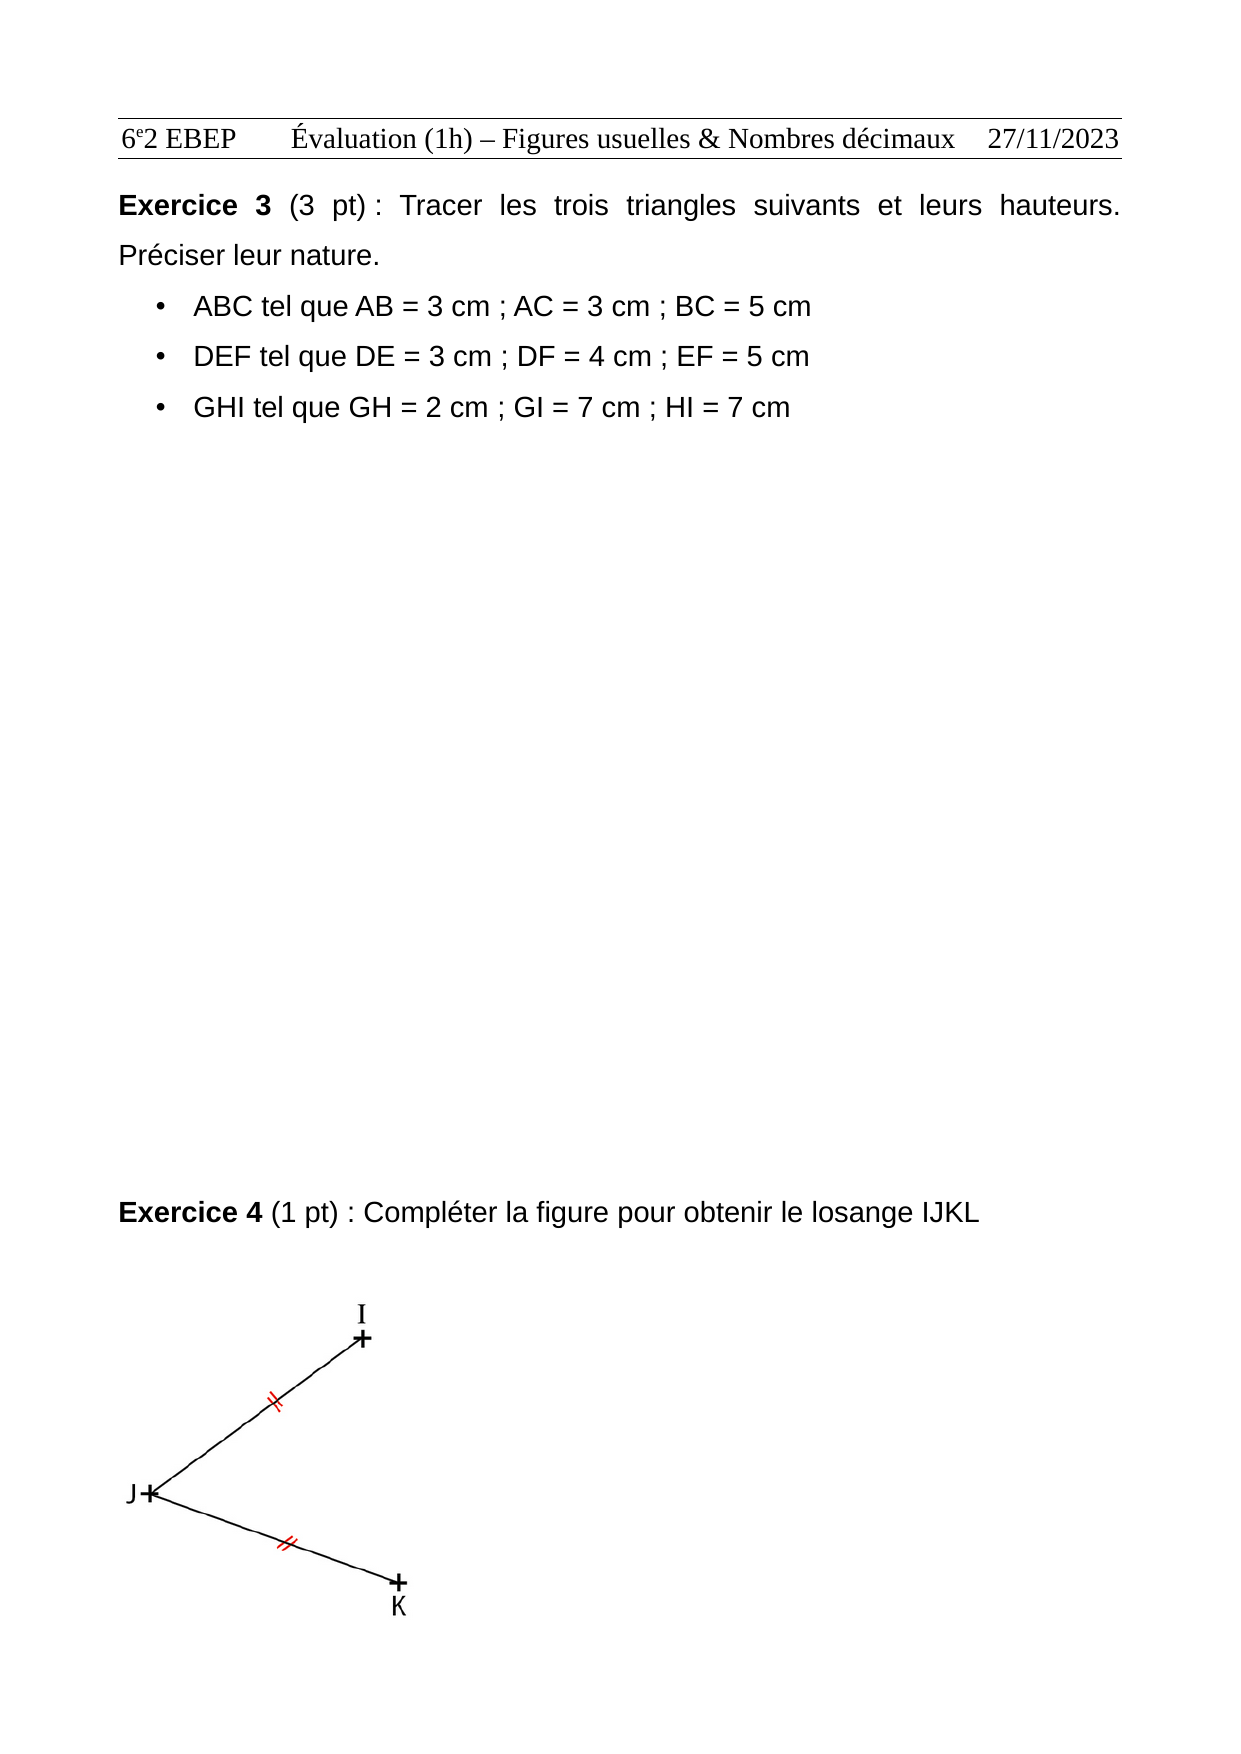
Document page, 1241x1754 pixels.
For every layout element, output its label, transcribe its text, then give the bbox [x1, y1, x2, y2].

text Exercice 4 (1 pt) : Compléter la figure pour obtenir le losange IJKL [118, 1195, 1122, 1229]
list GHI tel que GH = 2 cm ; GI = 7 cm ; HI = 7 cm [156, 390, 1122, 423]
picture [118, 1295, 419, 1623]
list ABC tel que AB = 3 cm ; AC = 3 cm ; BC = 5 cm [156, 288, 1122, 322]
list DEF tel que DE = 3 cm ; DF = 4 cm ; EF = 5 cm [156, 339, 1122, 373]
text Exercice 3 (3 pt) : Tracer les trois triangles suivants et leurs hauteurs. Préciser leur nature. [118, 188, 1122, 272]
